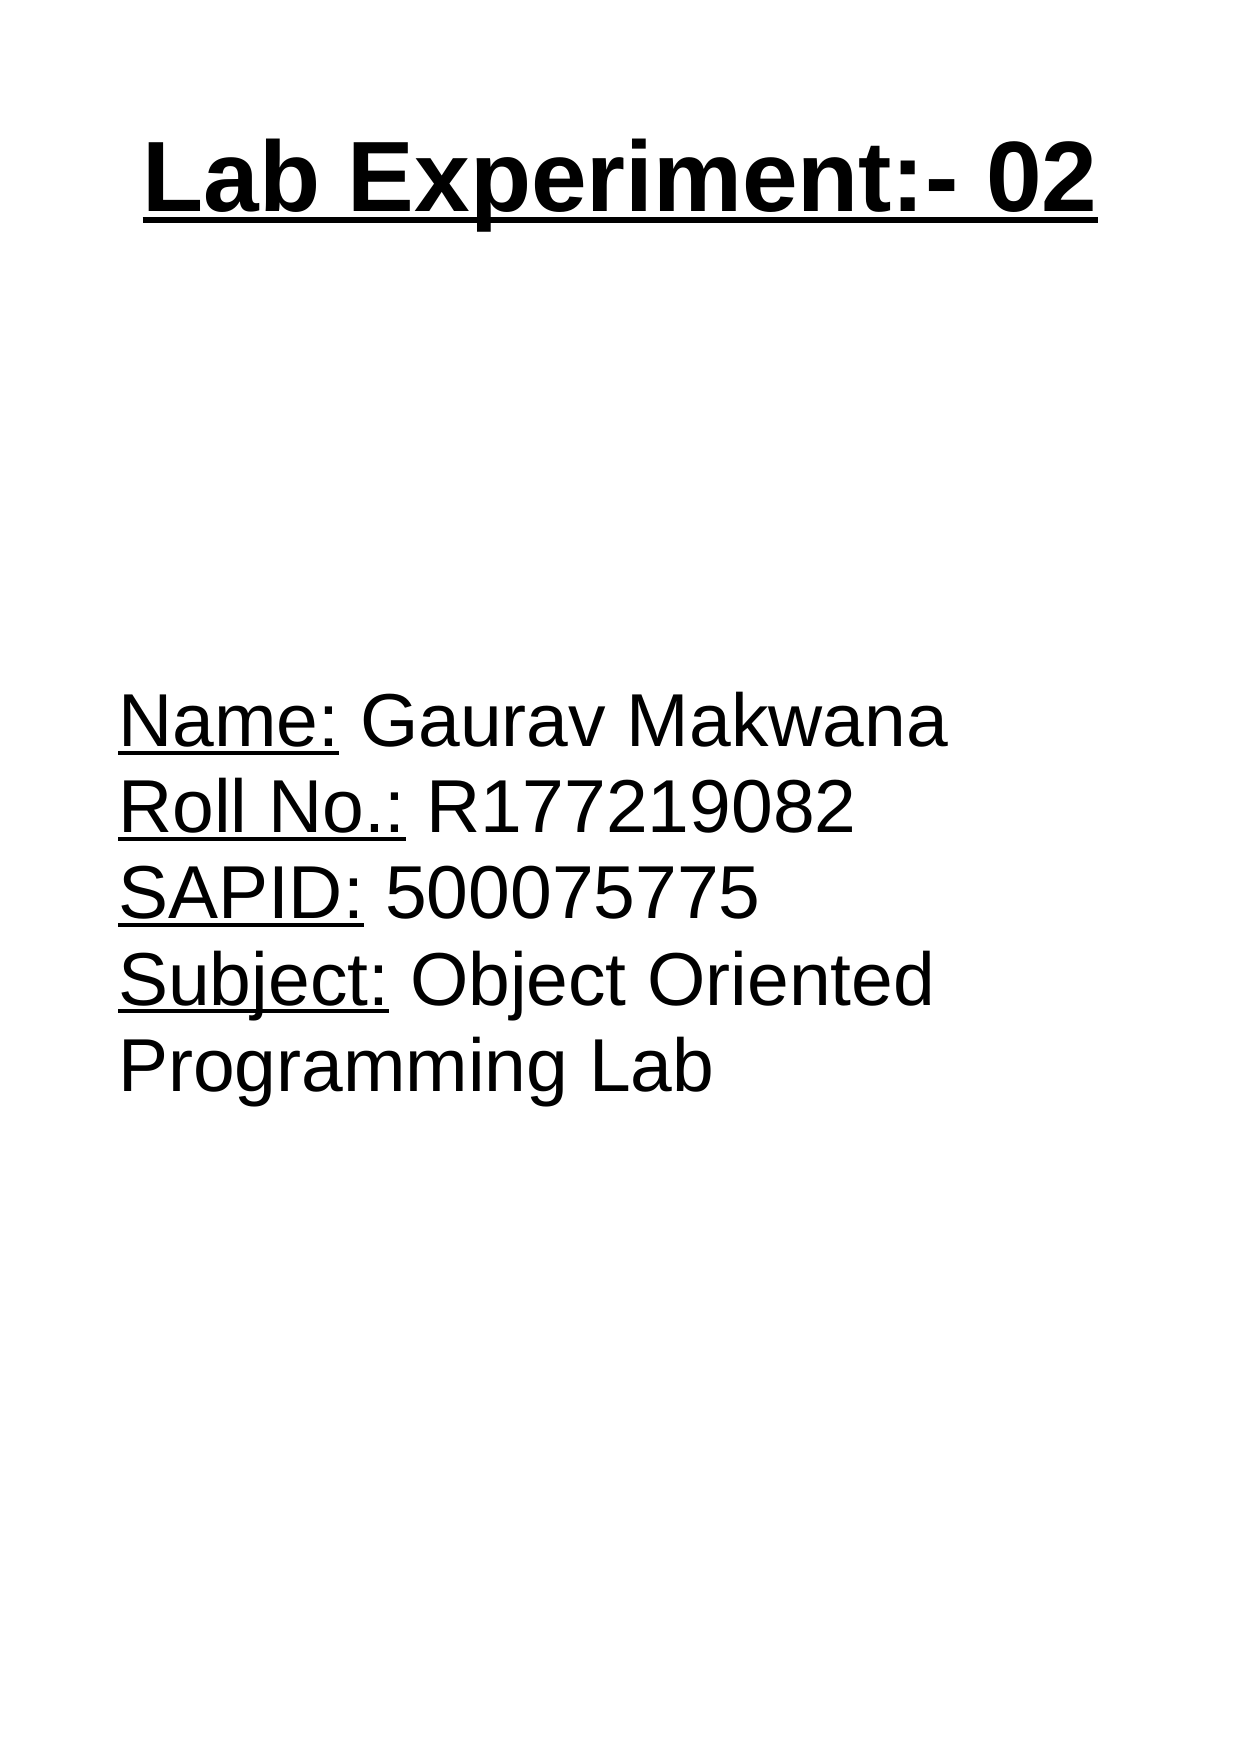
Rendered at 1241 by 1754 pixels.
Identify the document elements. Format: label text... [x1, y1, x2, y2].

text Lab Experiment:- 02 [118, 118, 1122, 233]
text Roll No.: R177219082 [118, 762, 1122, 848]
text SAPID: 500075775 [118, 848, 1122, 935]
text Subject: Object Oriented Programming Lab [118, 935, 1122, 1107]
text Name: Gaurav Makwana [118, 676, 1122, 762]
